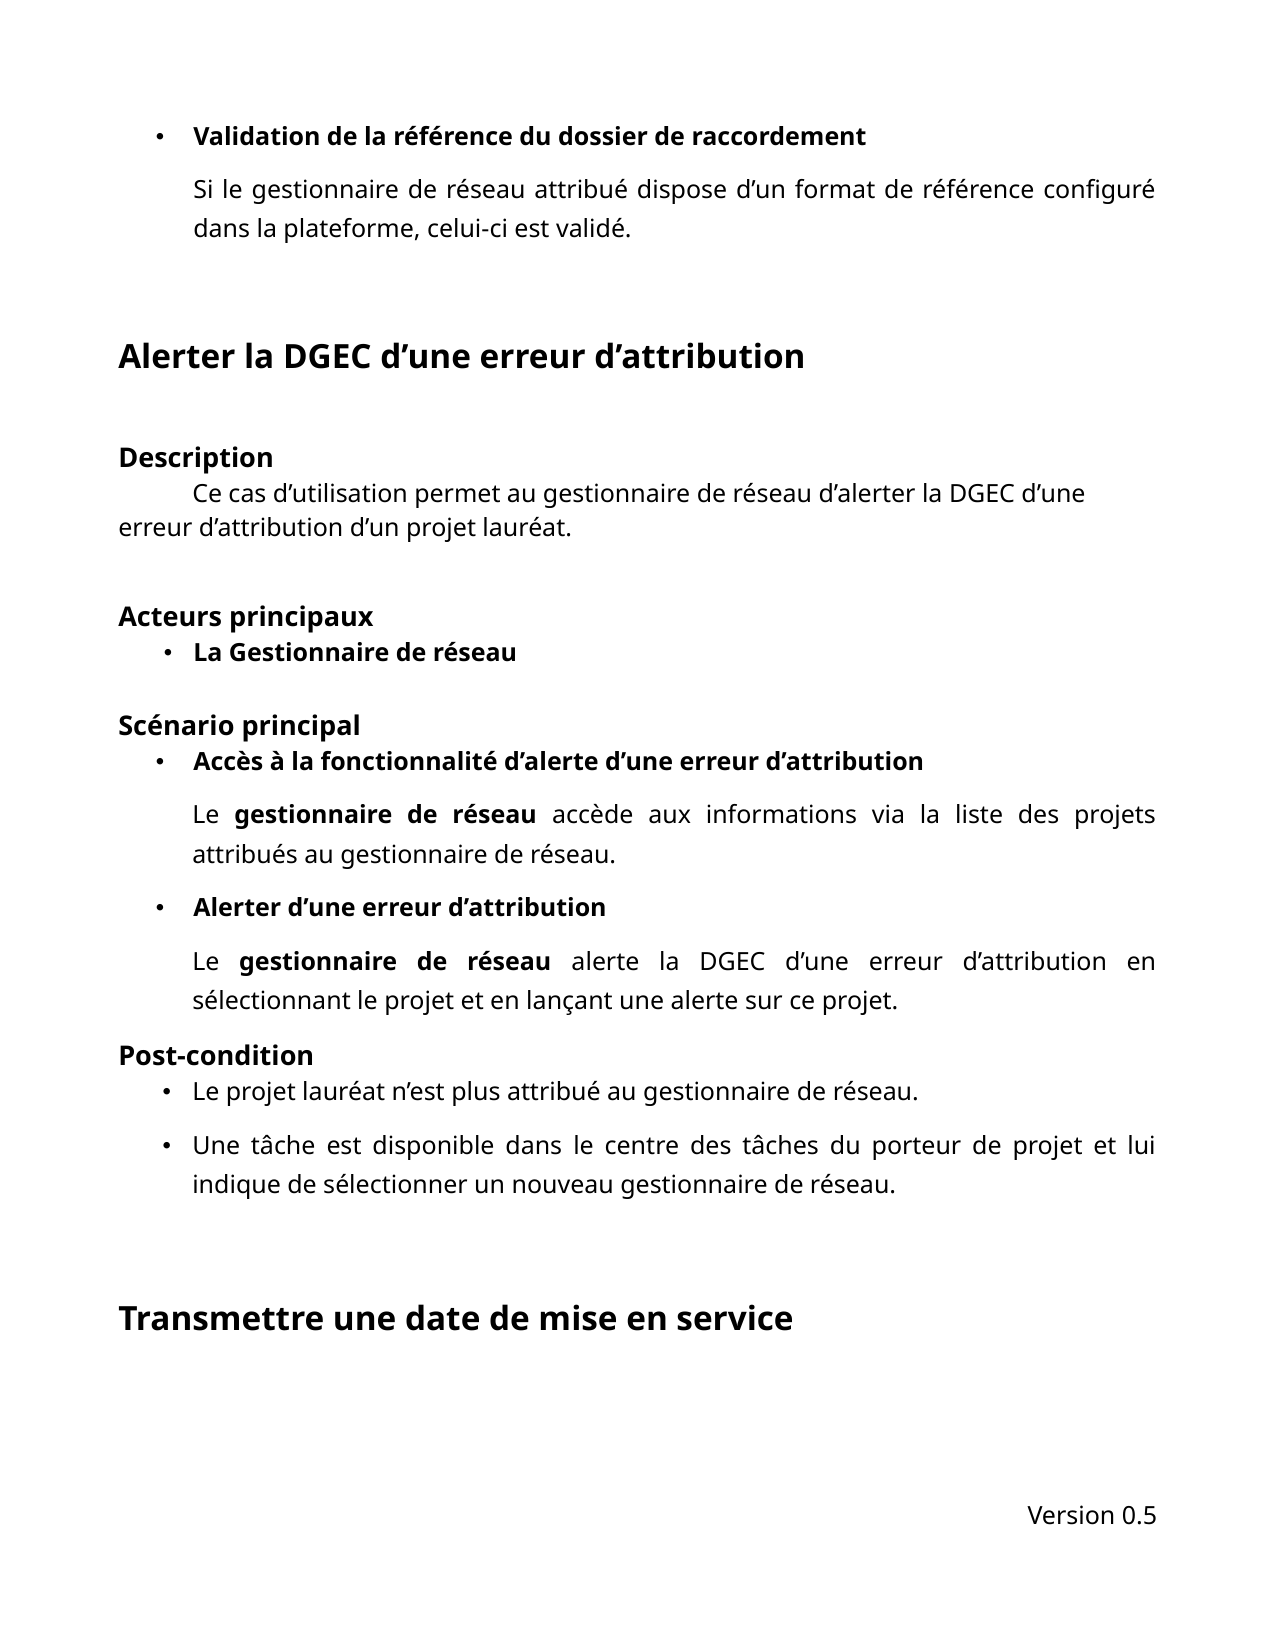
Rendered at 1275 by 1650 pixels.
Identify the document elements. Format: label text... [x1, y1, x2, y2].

list Le projet lauréat n’est plus attribué au gestionnaire de réseau. [162, 1074, 1157, 1108]
text Description Ce cas d’utilisation permet au gestionnaire de réseau d’alerter la DGEC d’une erreur d’attribution d’un projet lauréat. [118, 439, 1157, 544]
text Scénario principal [118, 707, 1157, 743]
list Si le gestionnaire de réseau attribué dispose d’un format de référence configuré dans la plateforme, celui-ci est validé. [156, 172, 1157, 245]
list Accès à la fonctionnalité d’alerte d’une erreur d’attribution [156, 743, 1157, 777]
subtitle Transmettre une date de mise en service [118, 1295, 1157, 1340]
list Validation de la référence du dossier de raccordement [156, 118, 1157, 152]
list Une tâche est disponible dans le centre des tâches du porteur de projet et lui indique de sélectionner un nouveau gestionnaire de réseau. [162, 1127, 1157, 1201]
list La Gestionnaire de réseau [164, 634, 1157, 668]
subtitle Alerter la DGEC d’une erreur d’attribution [118, 333, 1157, 379]
list Alerter d’une erreur d’attribution [156, 890, 1157, 924]
list Le gestionnaire de réseau alerte la DGEC d’une erreur d’attribution en sélectionnant le projet et en lançant une alerte sur ce projet. [162, 944, 1157, 1017]
text Acteurs principaux [118, 597, 1157, 634]
list Le gestionnaire de réseau accède aux informations via la liste des projets attribués au gestionnaire de réseau. [162, 797, 1157, 870]
text Post-condition [118, 1037, 1157, 1074]
